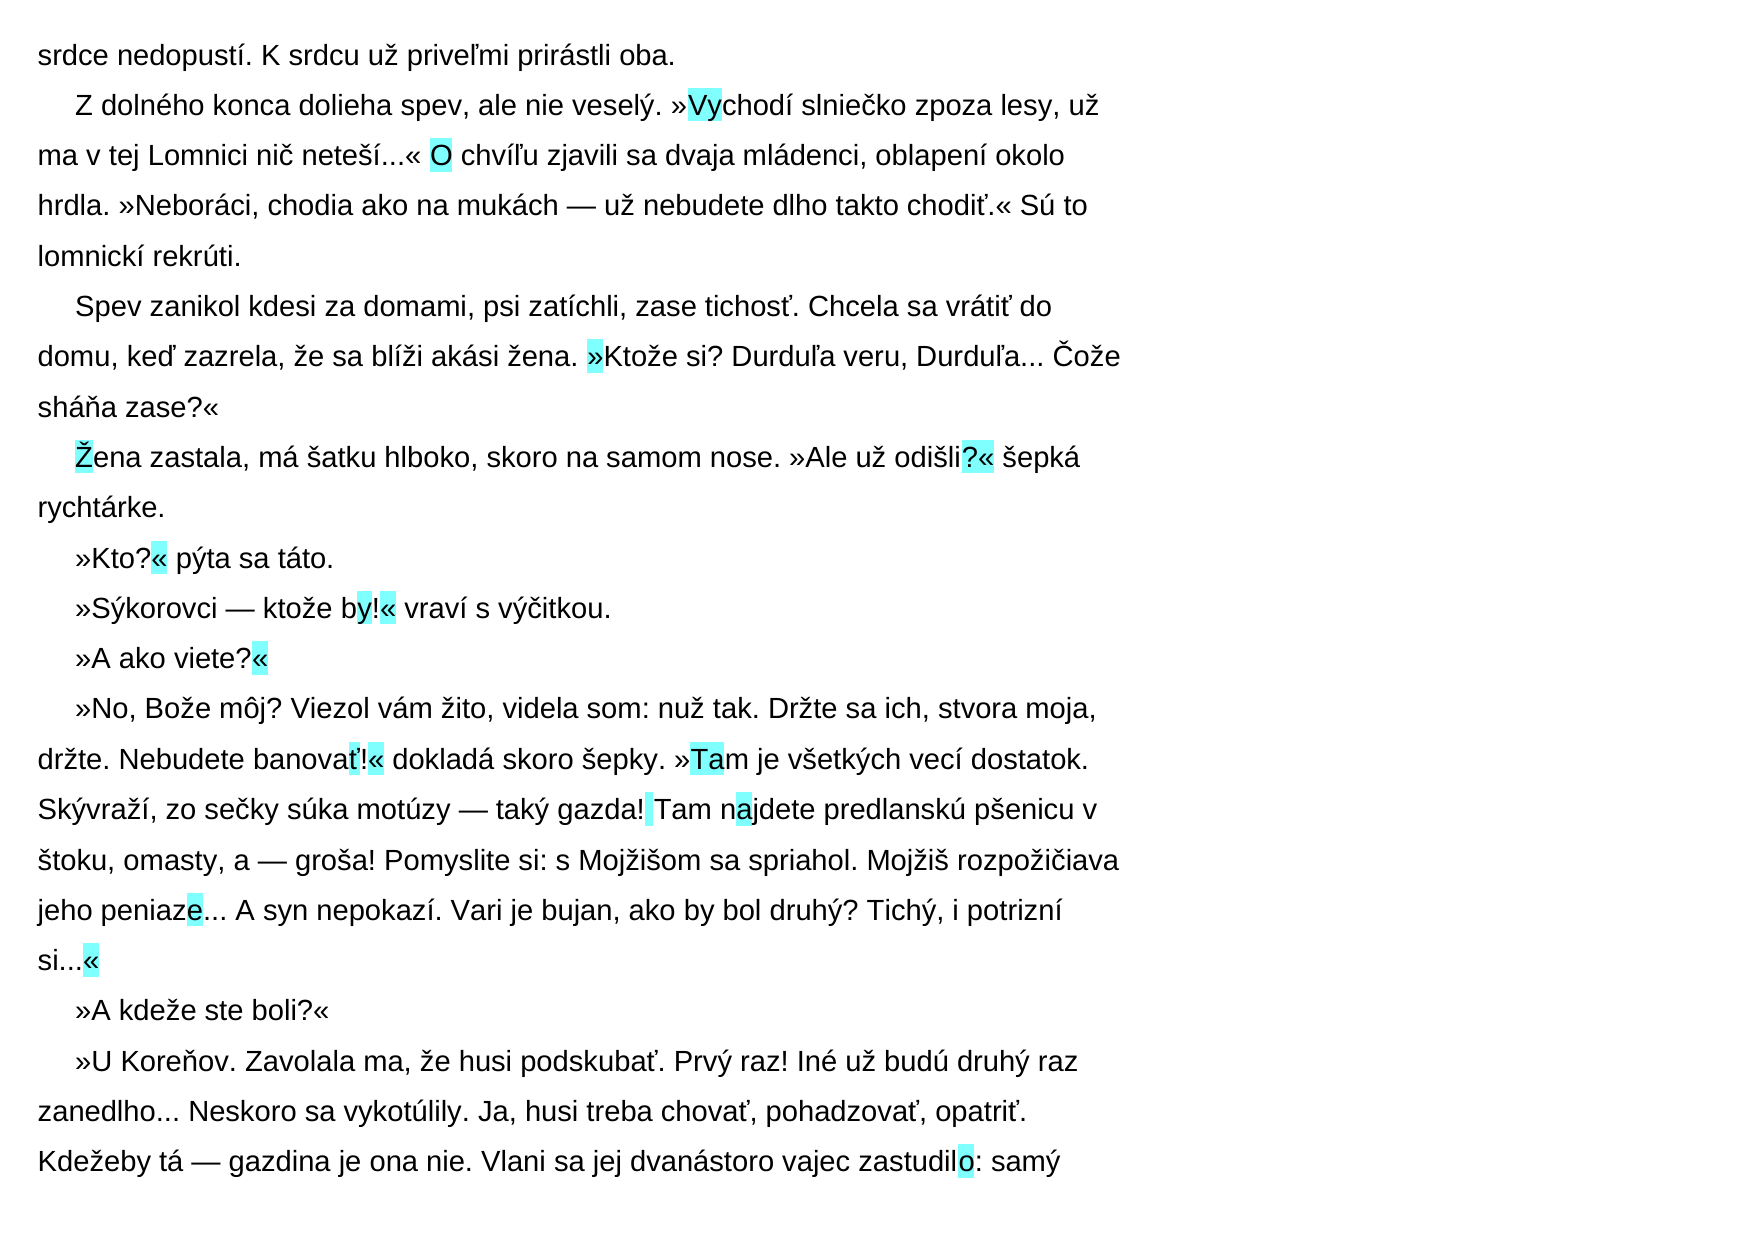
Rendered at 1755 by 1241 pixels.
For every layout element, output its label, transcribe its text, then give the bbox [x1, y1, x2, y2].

text »Kto?« pýta sa táto. [37, 541, 1130, 574]
text »No, Bože môj? Viezol vám žito, videla som: nuž tak. Držte sa ich, stvora moja, držte. Nebudete banovať!« dokladá skoro šepky. »Tam je všetkých vecí dostatok. Skývraží, zo sečky súka motúzy — taký gazda! Tam najdete predlanskú pšenicu v štoku, omasty, a — groša! Pomyslite si: s Mojžišom sa spriahol. Mojžiš rozpožičiava jeho peniaze... A syn nepokazí. Vari je bujan, ako by bol druhý? Tichý, i potrizní si...« [37, 692, 1130, 977]
text Žena zastala, má šatku hlboko, skoro na samom nose. »Ale už odišli?« šepká rychtárke. [37, 440, 1130, 524]
text srdce nedopustí. K srdcu už priveľmi prirástli oba. [37, 37, 1130, 71]
text »Sýkorovci — ktože by!« vraví s výčitkou. [37, 591, 1130, 624]
text »A kdeže ste boli?« [37, 993, 1130, 1027]
text Z dolného konca dolieha spev, ale nie veselý. »Vychodí slniečko zpoza lesy, už ma v tej Lomnici nič neteší...« O chvíľu zjavili sa dvaja mládenci, oblapení okolo hrdla. »Neboráci, chodia ako na mukách — už nebudete dlho takto chodiť.« Sú to lomnickí rekrúti. [37, 88, 1130, 272]
text »U Koreňov. Zavolala ma, že husi podskubať. Prvý raz! Iné už budú druhý raz zanedlho... Neskoro sa vykotúlily. Ja, husi treba chovať, pohadzovať, opatriť. Kdežeby tá — gazdina je ona nie. Vlani sa jej dvanástoro vajec zastudilo: samý [37, 1044, 1130, 1178]
text »A ako viete?« [37, 641, 1130, 675]
text Spev zanikol kdesi za domami, psi zatíchli, zase tichosť. Chcela sa vrátiť do domu, keď zazrela, že sa blíži akási žena. »Ktože si? Durduľa veru, Durduľa... Čože sháňa zase?« [37, 289, 1130, 423]
